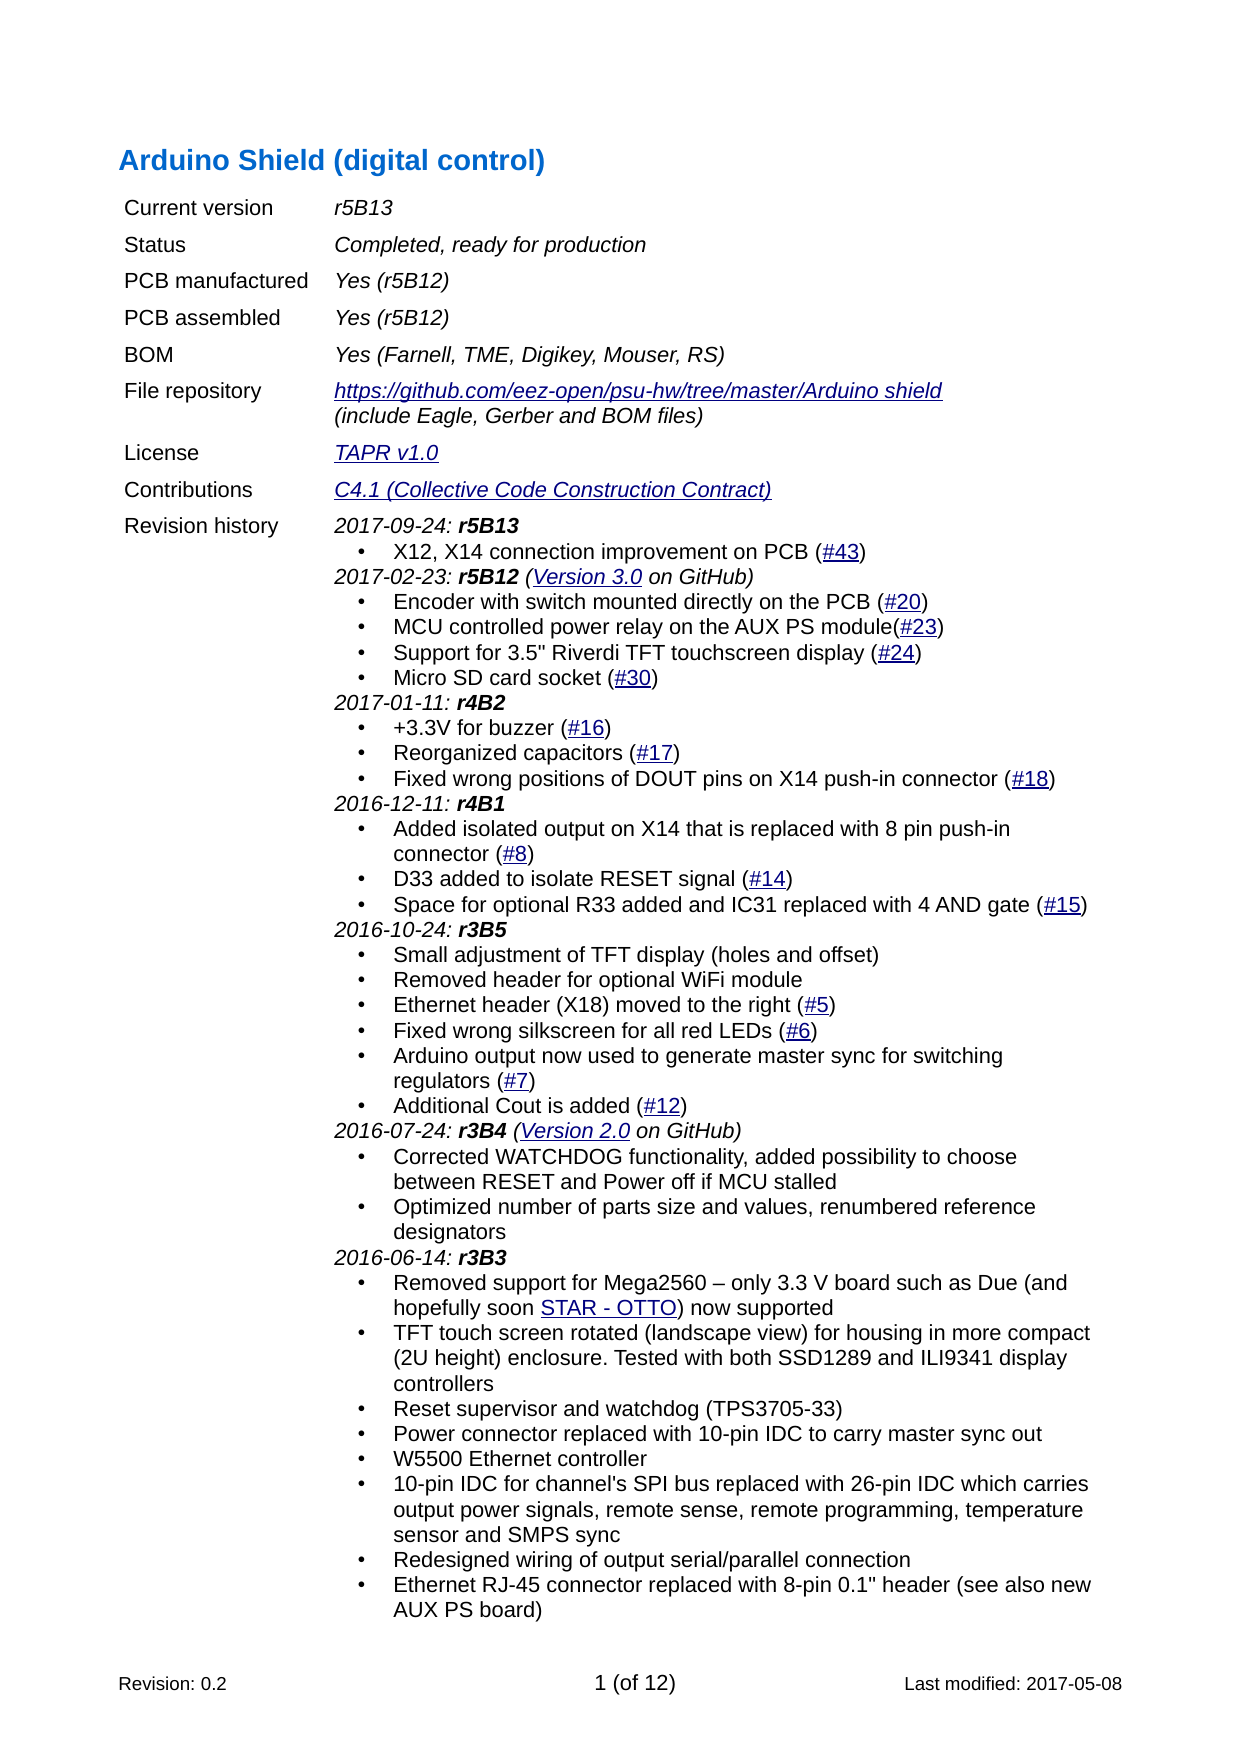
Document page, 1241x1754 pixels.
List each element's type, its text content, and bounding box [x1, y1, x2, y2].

table_cell TAPR v1.0 [328, 434, 1122, 471]
table_cell File repository [118, 373, 328, 434]
table_cell C4.1 (Collective Code Construction Contract) [328, 471, 1122, 508]
table_cell BOM [118, 336, 328, 372]
table_header Current version [118, 189, 328, 226]
table_cell PCB assembled [118, 299, 328, 336]
table_cell Contributions [118, 471, 328, 508]
table_cell https://github.com/eez-open/psu-hw/tree/master/Arduino shield (include Eagle, Gerber and BOM files) [328, 373, 1122, 434]
table_cell PCB manufactured [118, 263, 328, 299]
table_cell 2017-09-24: r5B13 X12, X14 connection improvement on PCB (#43) 2017-02-23: r5B12 (Version 3.0 on GitHub) Encoder with switch mounted directly on the PCB (#20) MCU controlled power relay on the AUX PS module(#23) Support for 3.5" Riverdi TFT touchscreen display (#24) Micro SD card socket (#30) 2017-01-11: r4B2 +3.3V for buzzer (#16) Reorganized capacitors (#17) Fixed wrong positions of DOUT pins on X14 push-in connector (#18) 2016-12-11: r4B1 Added isolated output on X14 that is replaced with 8 pin push-in connector (#8) D33 added to isolate RESET signal (#14) Space for optional R33 added and IC31 replaced with 4 AND gate (#15) 2016-10-24: r3B5 Small adjustment of TFT display (holes and offset) Removed header for optional WiFi module Ethernet header (X18) moved to the right (#5) Fixed wrong silkscreen for all red LEDs (#6) Arduino output now used to generate master sync for switching regulators (#7) Additional Cout is added (#12) 2016-07-24: r3B4 (Version 2.0 on GitHub) Corrected WATCHDOG functionality, added possibility to choose between RESET and Power off if MCU stalled Optimized number of parts size and values, renumbered reference designators 2016-06-14: r3B3 Removed support for Mega2560 – only 3.3 V board such as Due (and hopefully soon STAR - OTTO) now supported TFT touch screen rotated (landscape view) for housing in more compact (2U height) enclosure. Tested with both SSD1289 and ILI9341 display controllers Reset supervisor and watchdog (TPS3705-33) Power connector replaced with 10-pin IDC to carry master sync out W5500 Ethernet controller 10-pin IDC for channel's SPI bus replaced with 26-pin IDC which carries output power signals, remote sense, remote programming, temperature sensor and SMPS sync Redesigned wiring of output serial/parallel connection Ethernet RJ-45 connector replaced with 8-pin 0.1" header (see also new AUX PS board) 2x5-pin 0.1" header for optional W5500 Ethernet module (eBay, etc.) 2x4-pin 0.1" header for optional NRF24L01 WiFi module (eBay, etc.) Added support for incremental encoder 4 mm binding posts for remote sensing inputs replaced with 0.1" push-in connector 2016-04-06 r1B14 (Version 1.0 on github) Added fan control (FAN_PWM, FAN_SENSE) Power connector replaced with 6-pin IDC as on the AUX PS r4B41 Removed optional reset connector 2016-03-28 r1B13a Changed remote sense inputs position on X4 2016-03-27 r1B13 Fixed remote sense wiring Output protection redesigned (TVS moved, SAR and MOVs removed) Smaller footprint Remote sense 4 mm banana binding posts replaced with compact "push-in" connectors Digital trigger input (with buffer and level shifter) added THT LEDs replaced with SMD counterparts (lightpipes now required) 2015-12-07 r1B12b – First public release [328, 508, 1122, 1628]
table_cell Yes (Farnell, TME, Digikey, Mouser, RS) [328, 336, 1122, 372]
table_cell Yes (r5B12) [328, 299, 1122, 336]
table_cell Completed, ready for production [328, 226, 1122, 262]
subtitle Arduino Shield (digital control) [118, 143, 1122, 177]
table_cell License [118, 434, 328, 471]
table_cell Yes (r5B12) [328, 263, 1122, 299]
table_header r5B13 [328, 189, 1122, 226]
table_cell Revision history [118, 508, 328, 1628]
table_cell Status [118, 226, 328, 262]
